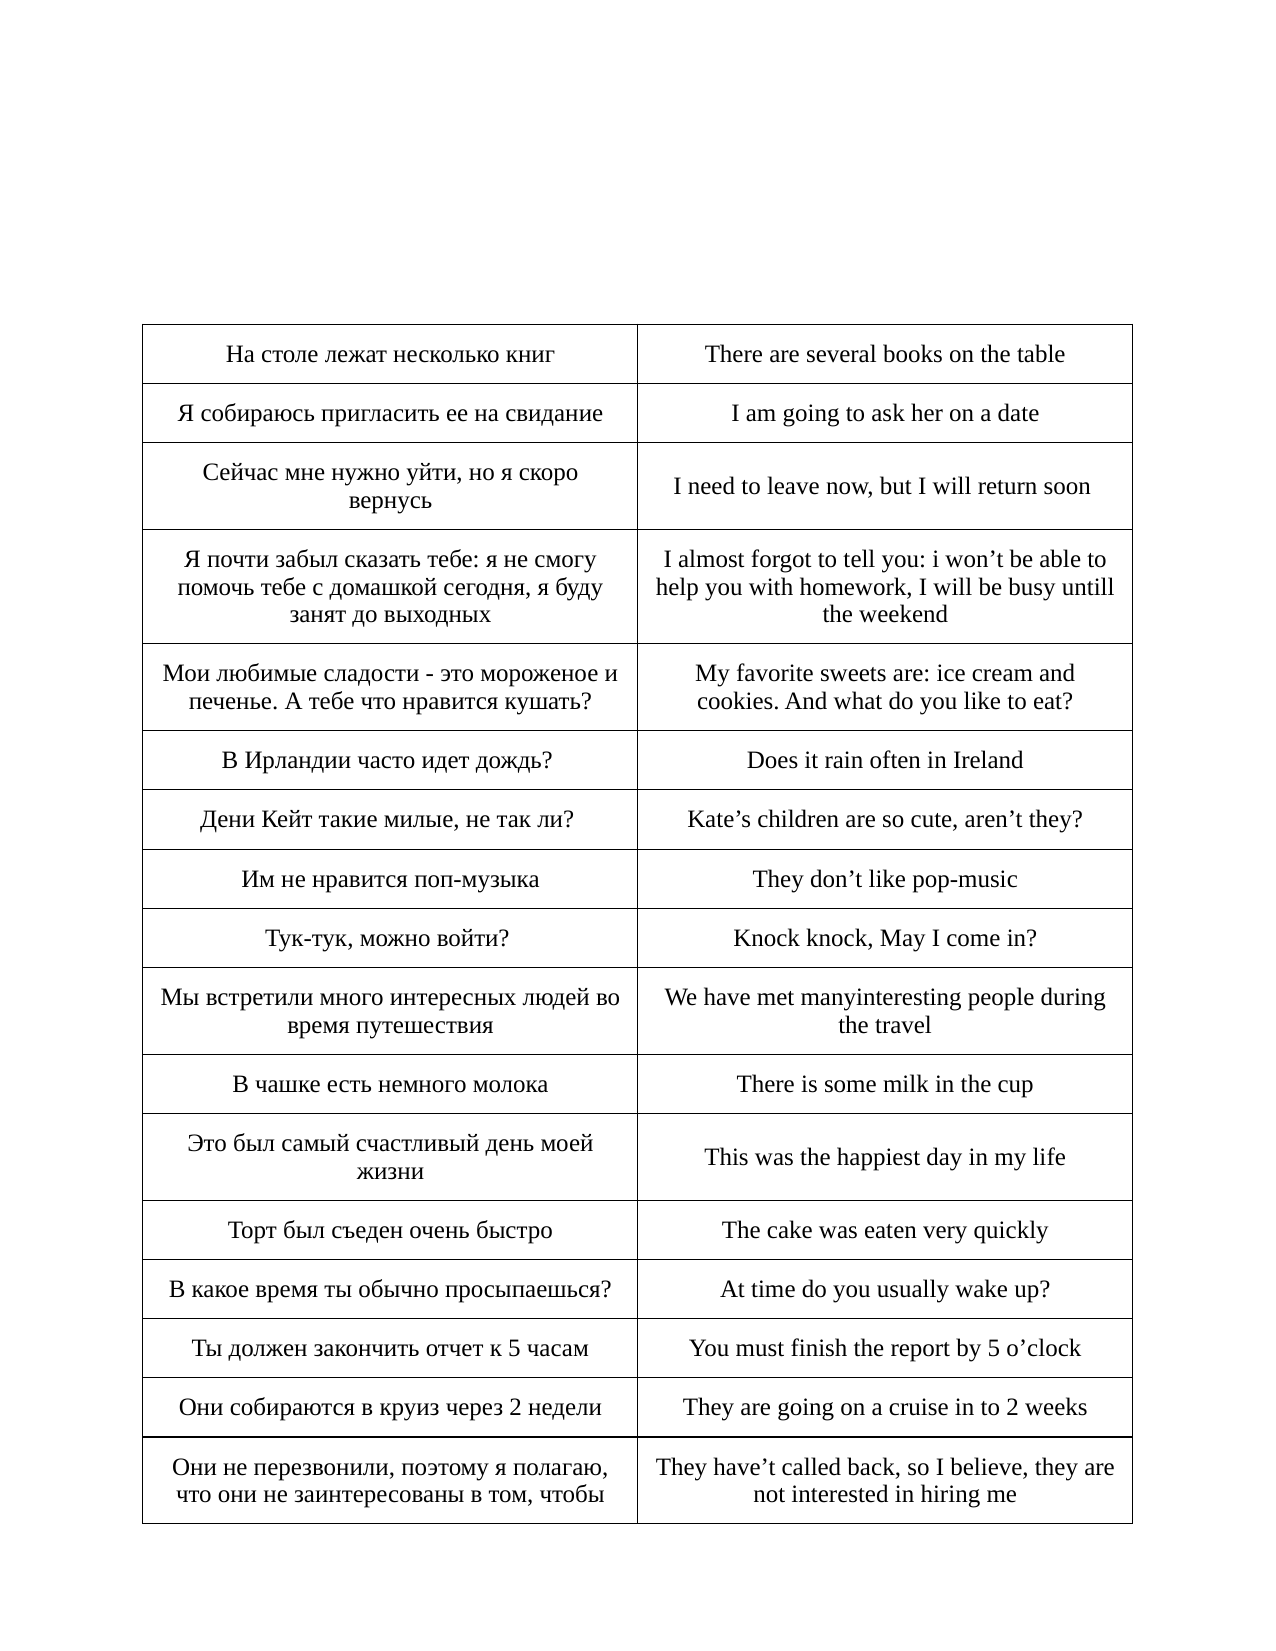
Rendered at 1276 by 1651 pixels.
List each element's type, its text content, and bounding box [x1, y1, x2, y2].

table_cell В какое время ты обычно просыпаешься? [143, 1260, 637, 1318]
table_cell There is some milk in the cup [638, 1055, 1132, 1113]
table_cell Им не нравится поп-музыка [143, 850, 637, 908]
table_cell Они не перезвонили, поэтому я полагаю, что они не заинтересованы в том, чтобы [143, 1438, 637, 1523]
table_cell My favorite sweets are: ice cream and cookies. And what do you like to eat? [638, 644, 1132, 730]
table_cell Ты должен закончить отчет к 5 часам [143, 1319, 637, 1377]
table_cell You must finish the report by 5 o’clock [638, 1319, 1132, 1377]
table_cell I am going to ask her on a date [638, 384, 1132, 442]
table_cell Kate’s children are so cute, aren’t they? [638, 790, 1132, 848]
table_cell Тук-тук, можно войти? [143, 909, 637, 967]
table_cell At time do you usually wake up? [638, 1260, 1132, 1318]
table_cell Я почти забыл сказать тебе: я не смогу помочь тебе с домашкой сегодня, я буду занят до выходных [143, 530, 637, 643]
table_cell Торт был съеден очень быстро [143, 1201, 637, 1259]
table_cell They don’t like pop-music [638, 850, 1132, 908]
table_cell Мои любимые сладости - это мороженое и печенье. А тебе что нравится кушать? [143, 644, 637, 730]
table_cell Дени Кейт такие милые, не так ли? [143, 790, 637, 848]
table_cell This was the happiest day in my life [638, 1114, 1132, 1200]
table_header There are several books on the table [638, 325, 1132, 383]
table_cell They have’t called back, so I believe, they are not interested in hiring me [638, 1438, 1132, 1523]
table_cell They are going on a cruise in to 2 weeks [638, 1378, 1132, 1436]
table_cell Сейчас мне нужно уйти, но я скоро вернусь [143, 443, 637, 529]
table_cell В Ирландии часто идет дождь? [143, 731, 637, 789]
table_cell Я собираюсь пригласить ее на свидание [143, 384, 637, 442]
table_cell Does it rain often in Ireland [638, 731, 1132, 789]
table_cell The cake was eaten very quickly [638, 1201, 1132, 1259]
table_cell I need to leave now, but I will return soon [638, 443, 1132, 529]
table_cell I almost forgot to tell you: i won’t be able to help you with homework, I will be busy untill the weekend [638, 530, 1132, 643]
table_cell Это был самый счастливый день моей жизни [143, 1114, 637, 1200]
table_cell В чашке есть немного молока [143, 1055, 637, 1113]
table_cell We have met manyinteresting people during the travel [638, 968, 1132, 1054]
table_header На столе лежат несколько книг [143, 325, 637, 383]
table_cell Knock knock, May I come in? [638, 909, 1132, 967]
table_cell Они собираются в круиз через 2 недели [143, 1378, 637, 1436]
table_cell Мы встретили много интересных людей во время путешествия [143, 968, 637, 1054]
